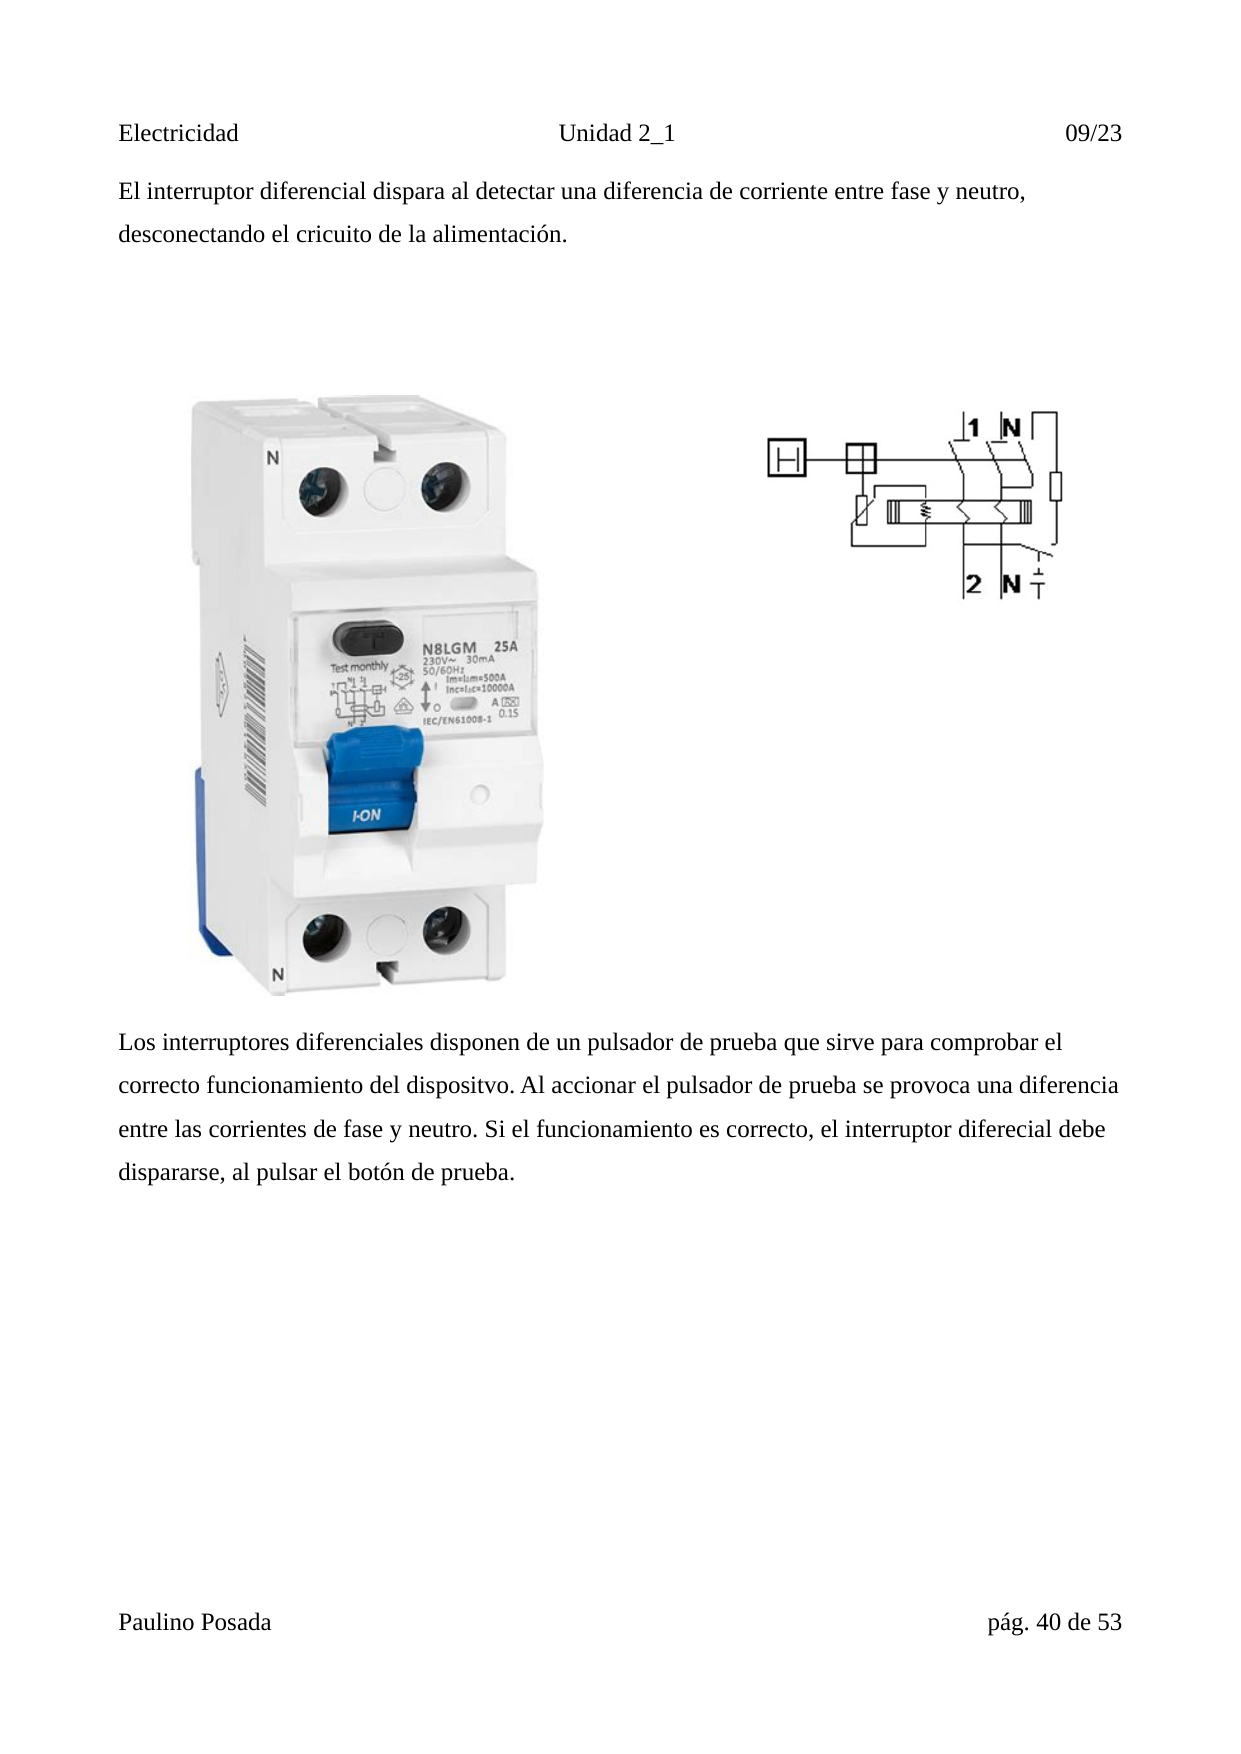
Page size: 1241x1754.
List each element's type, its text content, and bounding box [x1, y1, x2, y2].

text Los interruptores diferenciales disponen de un pulsador de prueba que sirve para comprobar el correcto funcionamiento del dispositvo. Al accionar el pulsador de prueba se provoca una diferencia entre las corrientes de fase y neutro. Si el funcionamiento es correcto, el interruptor diferecial debe dispararse, al pulsar el botón de prueba. [118, 1027, 1122, 1186]
picture [67, 395, 668, 996]
picture [690, 277, 1141, 728]
text El interruptor diferencial dispara al detectar una diferencia de corriente entre fase y neutro, desconectando el cricuito de la alimentación. [118, 176, 1122, 248]
